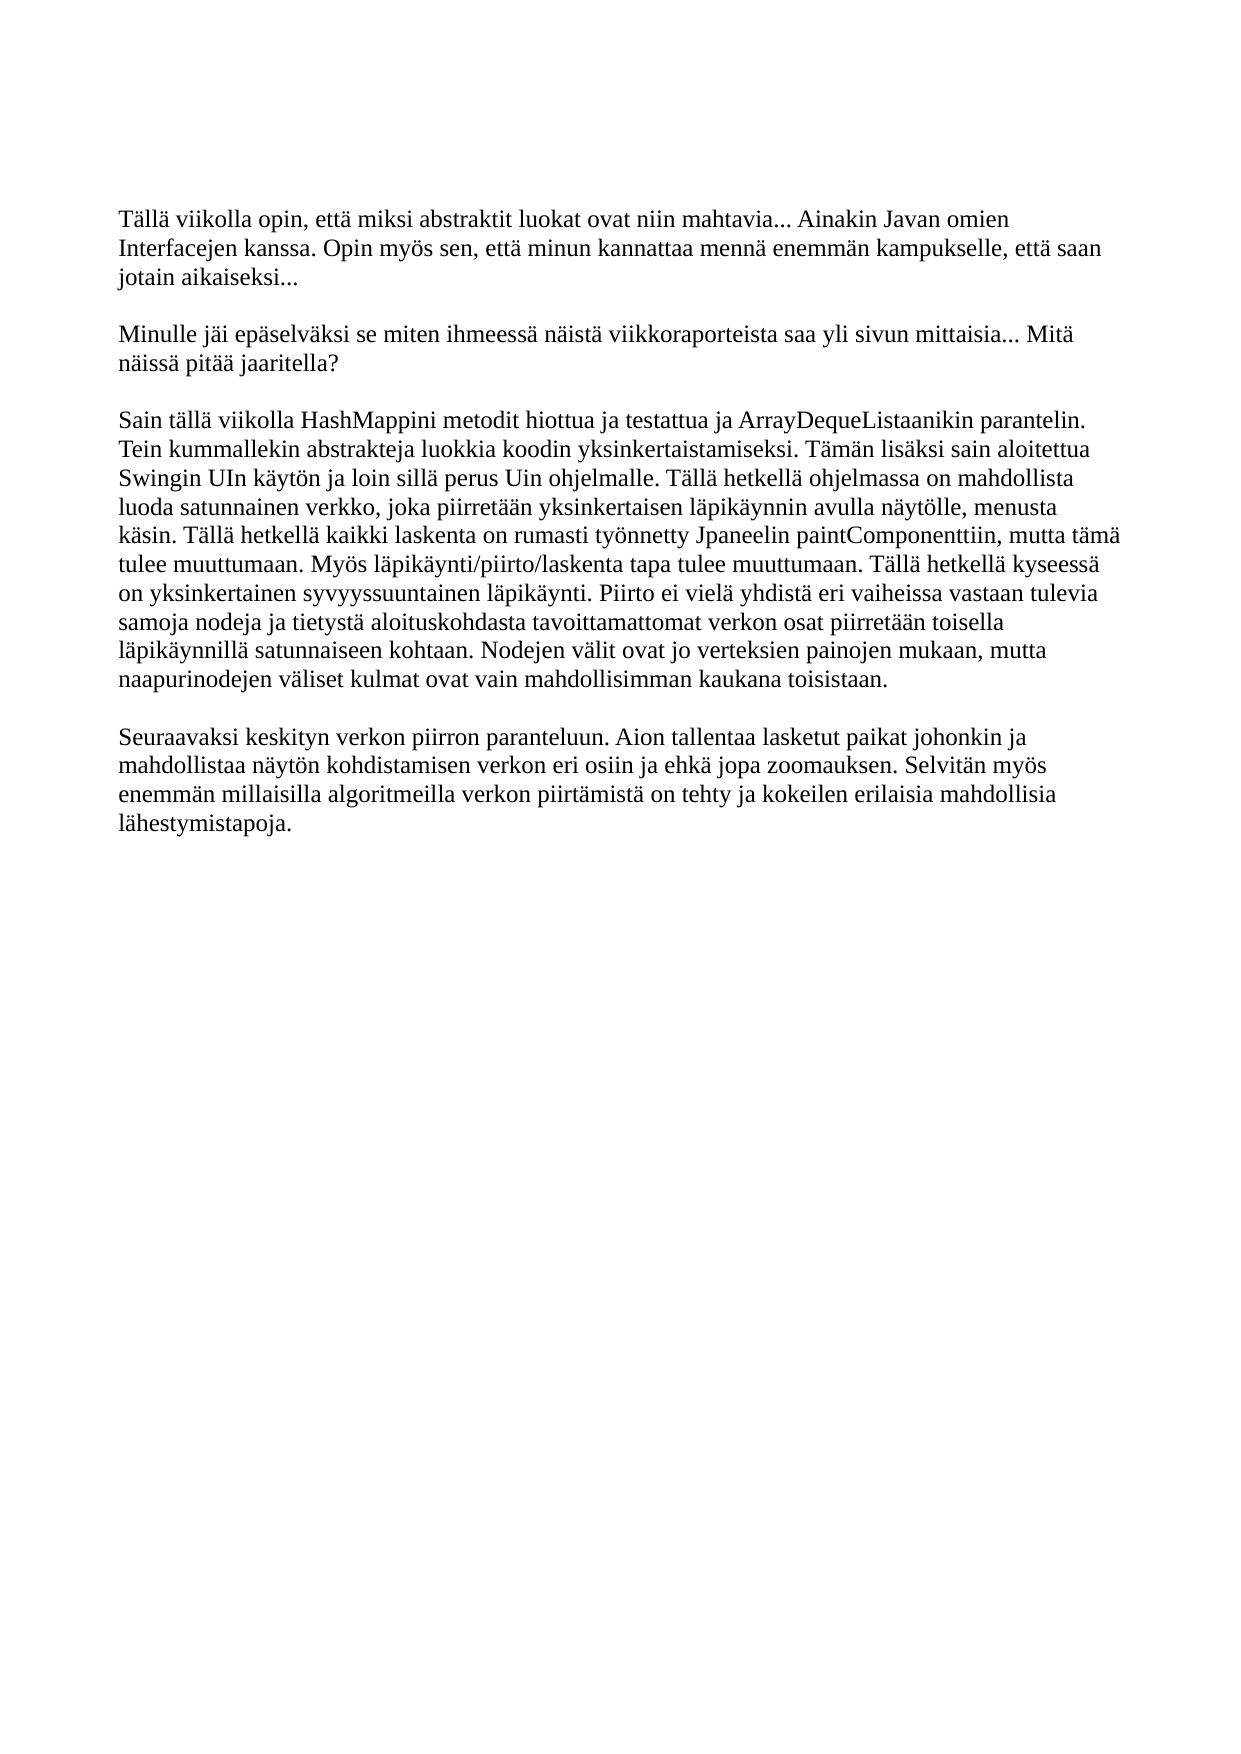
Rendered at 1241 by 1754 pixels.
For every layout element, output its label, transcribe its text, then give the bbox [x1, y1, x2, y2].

text Tällä viikolla opin, että miksi abstraktit luokat ovat niin mahtavia... Ainakin Javan omien Interfacejen kanssa. Opin myös sen, että minun kannattaa mennä enemmän kampukselle, että saan jotain aikaiseksi... [118, 204, 1122, 291]
text Minulle jäi epäselväksi se miten ihmeessä näistä viikkoraporteista saa yli sivun mittaisia... Mitä näissä pitää jaaritella? [118, 319, 1122, 377]
text Seuraavaksi keskityn verkon piirron paranteluun. Aion tallentaa lasketut paikat johonkin ja mahdollistaa näytön kohdistamisen verkon eri osiin ja ehkä jopa zoomauksen. Selvitän myös enemmän millaisilla algoritmeilla verkon piirtämistä on tehty ja kokeilen erilaisia mahdollisia lähestymistapoja. [118, 722, 1122, 837]
text Sain tällä viikolla HashMappini metodit hiottua ja testattua ja ArrayDequeListaanikin parantelin. Tein kummallekin abstrakteja luokkia koodin yksinkertaistamiseksi. Tämän lisäksi sain aloitettua Swingin UIn käytön ja loin sillä perus Uin ohjelmalle. Tällä hetkellä ohjelmassa on mahdollista luoda satunnainen verkko, joka piirretään yksinkertaisen läpikäynnin avulla näytölle, menusta käsin. Tällä hetkellä kaikki laskenta on rumasti työnnetty Jpaneelin paintComponenttiin, mutta tämä tulee muuttumaan. Myös läpikäynti/piirto/laskenta tapa tulee muuttumaan. Tällä hetkellä kyseessä on yksinkertainen syvyyssuuntainen läpikäynti. Piirto ei vielä yhdistä eri vaiheissa vastaan tulevia samoja nodeja ja tietystä aloituskohdasta tavoittamattomat verkon osat piirretään toisella läpikäynnillä satunnaiseen kohtaan. Nodejen välit ovat jo verteksien painojen mukaan, mutta naapurinodejen väliset kulmat ovat vain mahdollisimman kaukana toisistaan. [118, 406, 1122, 693]
